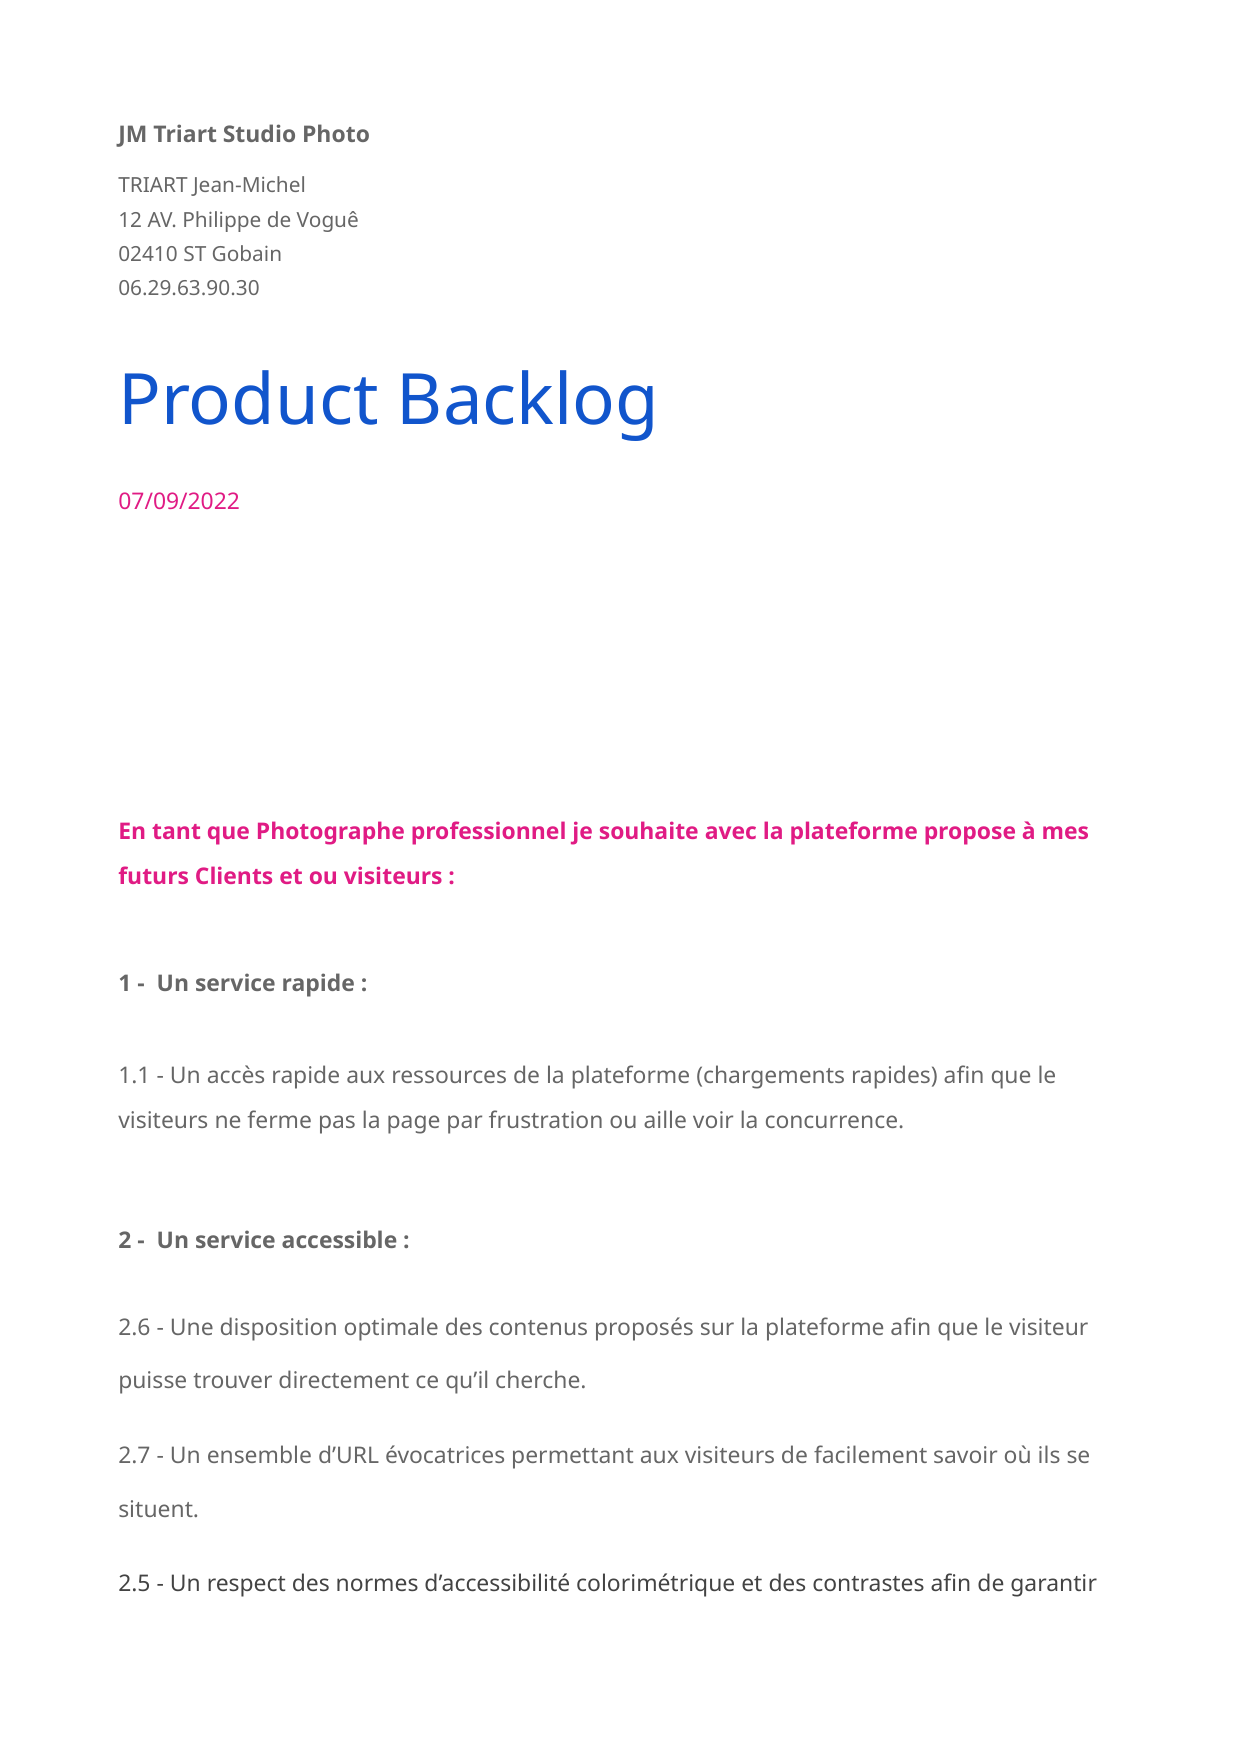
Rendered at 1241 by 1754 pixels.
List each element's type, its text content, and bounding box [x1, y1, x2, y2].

subtitle 1 - Un service rapide : [118, 967, 1122, 998]
text JM Triart Studio Photo [118, 118, 1122, 149]
text 2.7 - Un ensemble d’URL évocatrices permettant aux visiteurs de facilement savoir où ils se situent. [118, 1439, 1122, 1524]
subtitle 2 - Un service accessible : [118, 1223, 1122, 1255]
text Product Backlog [118, 348, 1122, 445]
text 2.6 - Une disposition optimale des contenus proposés sur la plateforme afin que le visiteur puisse trouver directement ce qu’il cherche. [118, 1311, 1122, 1396]
subtitle En tant que Photographe professionnel je souhaite avec la plateforme propose à mes futurs Clients et ou visiteurs : [118, 815, 1122, 891]
text 2.5 - Un respect des normes d’accessibilité colorimétrique et des contrastes afin de garantir [118, 1567, 1122, 1598]
text TRIART Jean-Michel 12 AV. Philippe de Voguê 02410 ST Gobain 06.29.63.90.30 [118, 171, 1122, 301]
text 07/09/2022 [118, 485, 1122, 516]
text 1.1 - Un accès rapide aux ressources de la plateforme (chargements rapides) afin que le visiteurs ne ferme pas la page par frustration ou aille voir la concurrence. [118, 1058, 1122, 1135]
